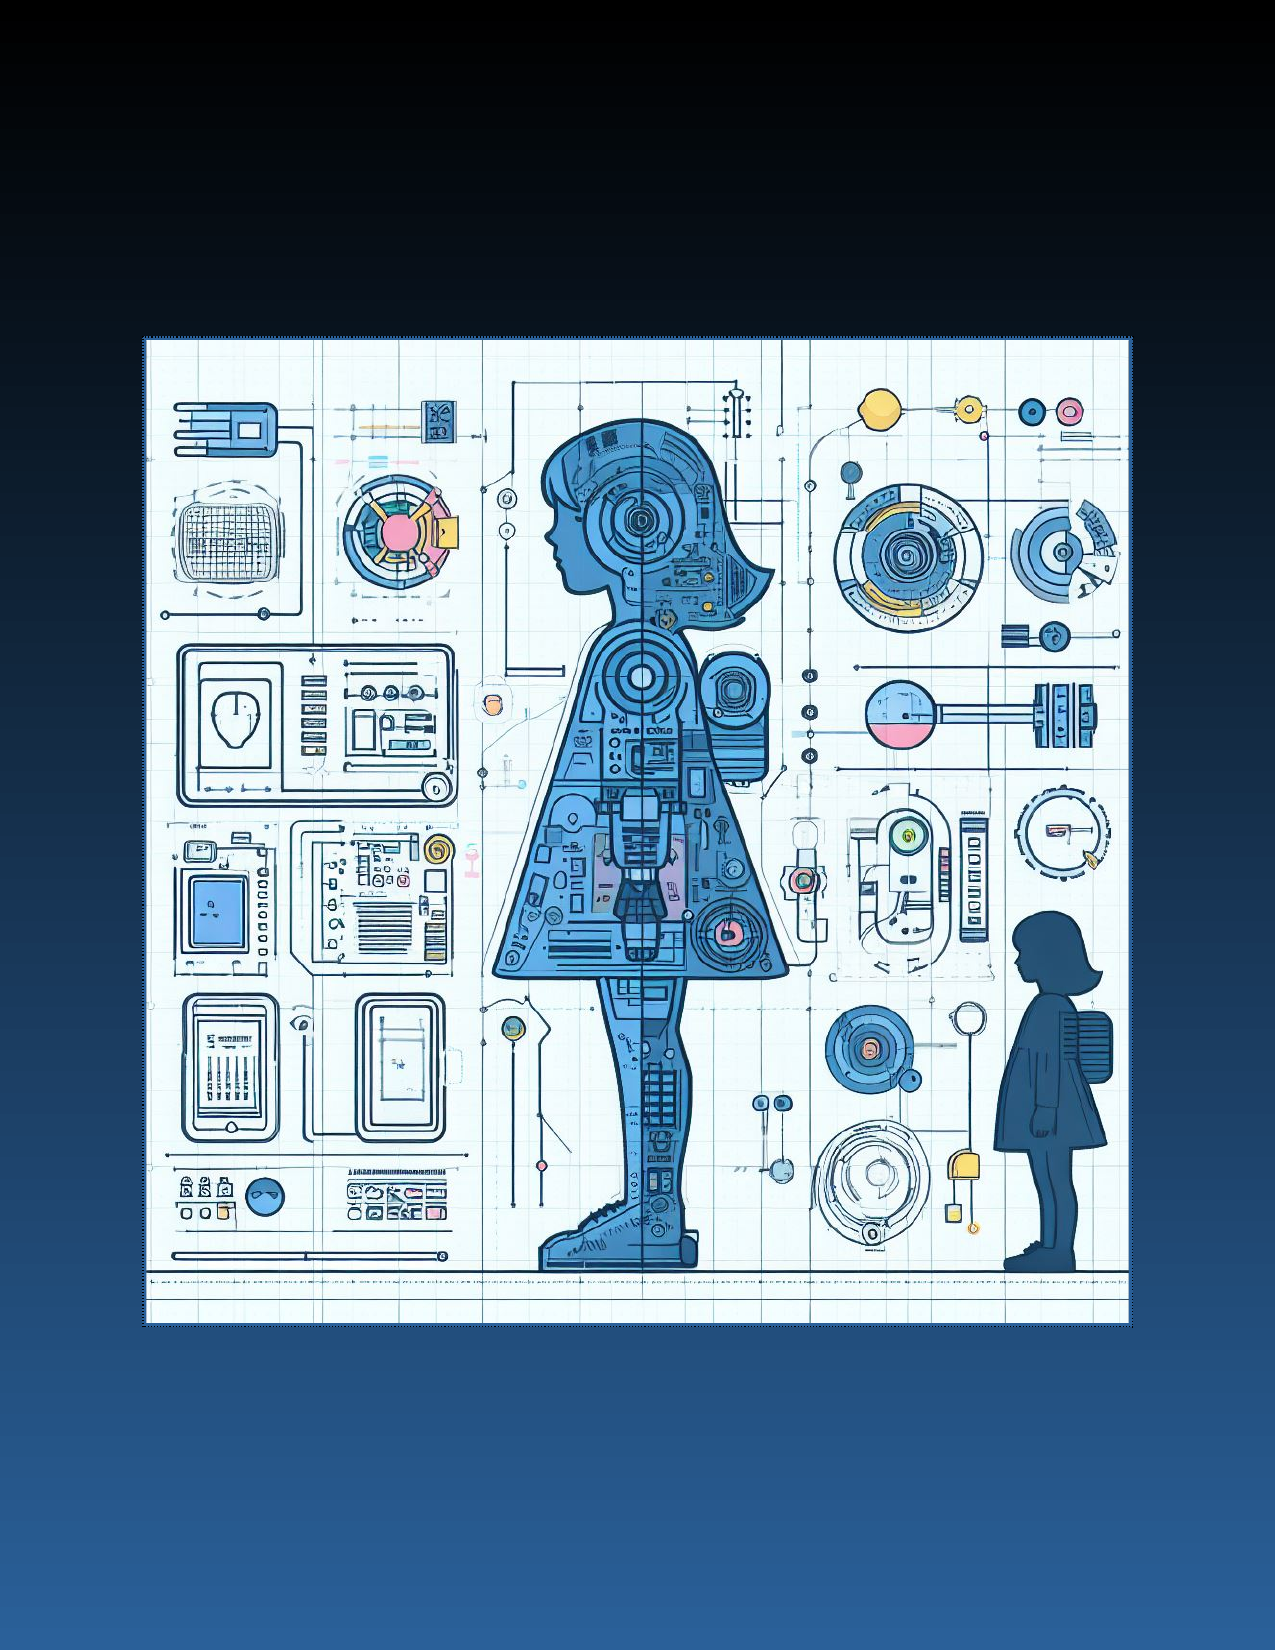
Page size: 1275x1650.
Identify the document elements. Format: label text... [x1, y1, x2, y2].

text SoulSpecter [142, 336, 1133, 1327]
picture [146, 340, 1129, 1323]
